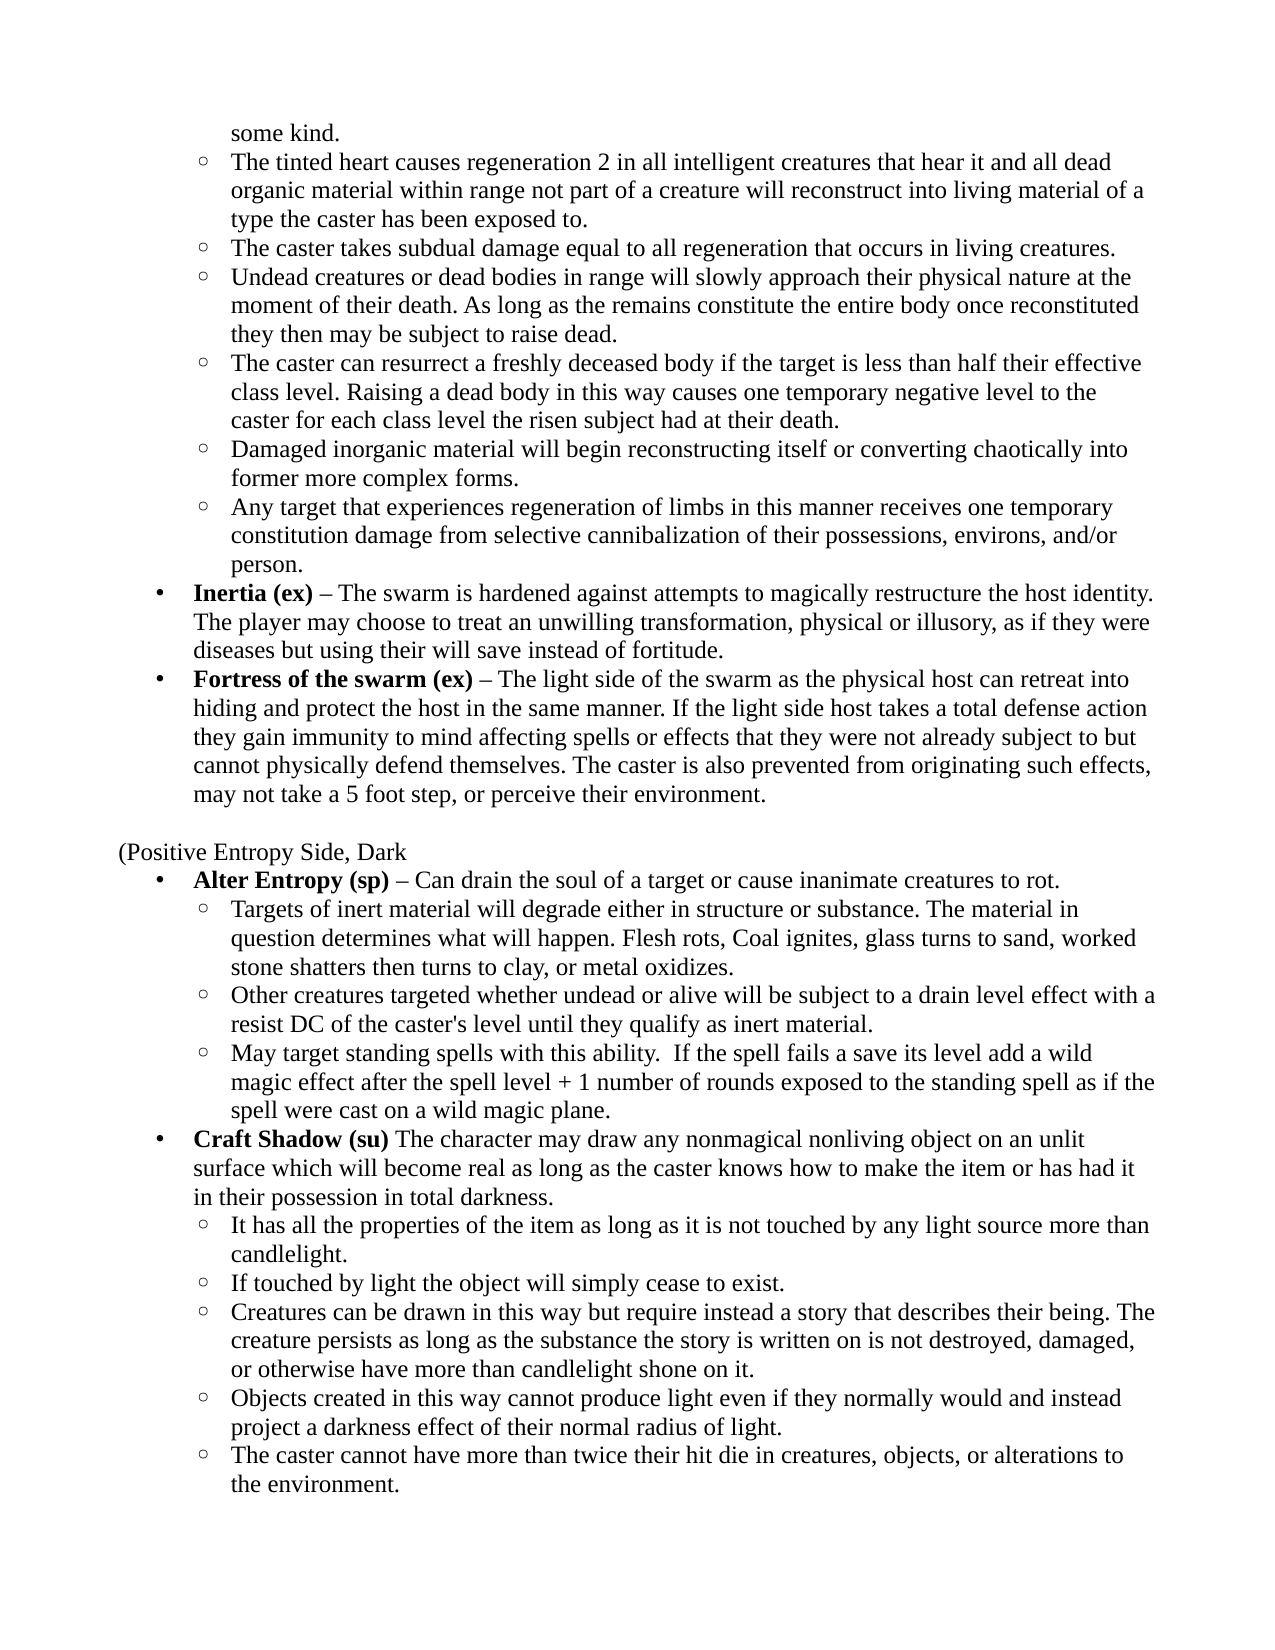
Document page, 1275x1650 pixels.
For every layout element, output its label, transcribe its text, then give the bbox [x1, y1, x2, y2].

list Creatures can be drawn in this way but require instead a story that describes their being. The creature persists as long as the substance the story is written on is not destroyed, damaged, or otherwise have more than candlelight shone on it. [193, 1297, 1157, 1383]
list The tinted heart causes regeneration 2 in all intelligent creatures that hear it and all dead organic material within range not part of a creature will reconstruct into living material of a type the caster has been exposed to. [193, 147, 1157, 233]
list Other creatures targeted whether undead or alive will be subject to a drain level effect with a resist DC of the caster's level until they qualify as inert material. [193, 981, 1157, 1038]
list The caster cannot have more than twice their hit die in creatures, objects, or alterations to the environment. [193, 1441, 1157, 1498]
list It has all the properties of the item as long as it is not touched by any light source more than candlelight. [193, 1211, 1157, 1268]
text (Positive Entropy Side, Dark [118, 837, 1157, 866]
list Damaged inorganic material will begin reconstructing itself or converting chaotically into former more complex forms. [193, 434, 1157, 492]
list The caster can resurrect a freshly deceased body if the target is less than half their effective class level. Raising a dead body in this way causes one temporary negative level to the caster for each class level the risen subject had at their death. [193, 348, 1157, 434]
list Craft Shadow (su) The character may draw any nonmagical nonliving object on an unlit surface which will become real as long as the caster knows how to make the item or has had it in their possession in total darkness. [156, 1124, 1157, 1211]
list Targets of inert material will degrade either in structure or substance. The material in question determines what will happen. Flesh rots, Coal ignites, glass turns to sand, worked stone shatters then turns to clay, or metal oxidizes. [193, 894, 1157, 981]
list some kind. [193, 118, 1157, 147]
list Alter Entropy (sp) – Can drain the soul of a target or cause inanimate creatures to rot. [156, 866, 1157, 894]
list Objects created in this way cannot produce light even if they normally would and instead project a darkness effect of their normal radius of light. [193, 1383, 1157, 1441]
list The caster takes subdual damage equal to all regeneration that occurs in living creatures. [193, 233, 1157, 262]
list Inertia (ex) – The swarm is hardened against attempts to magically restructure the host identity. The player may choose to treat an unwilling transformation, physical or illusory, as if they were diseases but using their will save instead of fortitude. [156, 578, 1157, 664]
list If touched by light the object will simply cease to exist. [193, 1268, 1157, 1297]
list Undead creatures or dead bodies in range will slowly approach their physical nature at the moment of their death. As long as the remains constitute the entire body once reconstituted they then may be subject to raise dead. [193, 262, 1157, 348]
list Fortress of the swarm (ex) – The light side of the swarm as the physical host can retreat into hiding and protect the host in the same manner. If the light side host takes a total defense action they gain immunity to mind affecting spells or effects that they were not already subject to but cannot physically defend themselves. The caster is also prevented from originating such effects, may not take a 5 foot step, or perceive their environment. [156, 664, 1157, 808]
list Any target that experiences regeneration of limbs in this manner receives one temporary constitution damage from selective cannibalization of their possessions, environs, and/or person. [193, 492, 1157, 578]
list May target standing spells with this ability. If the spell fails a save its level add a wild magic effect after the spell level + 1 number of rounds exposed to the standing spell as if the spell were cast on a wild magic plane. [193, 1038, 1157, 1124]
